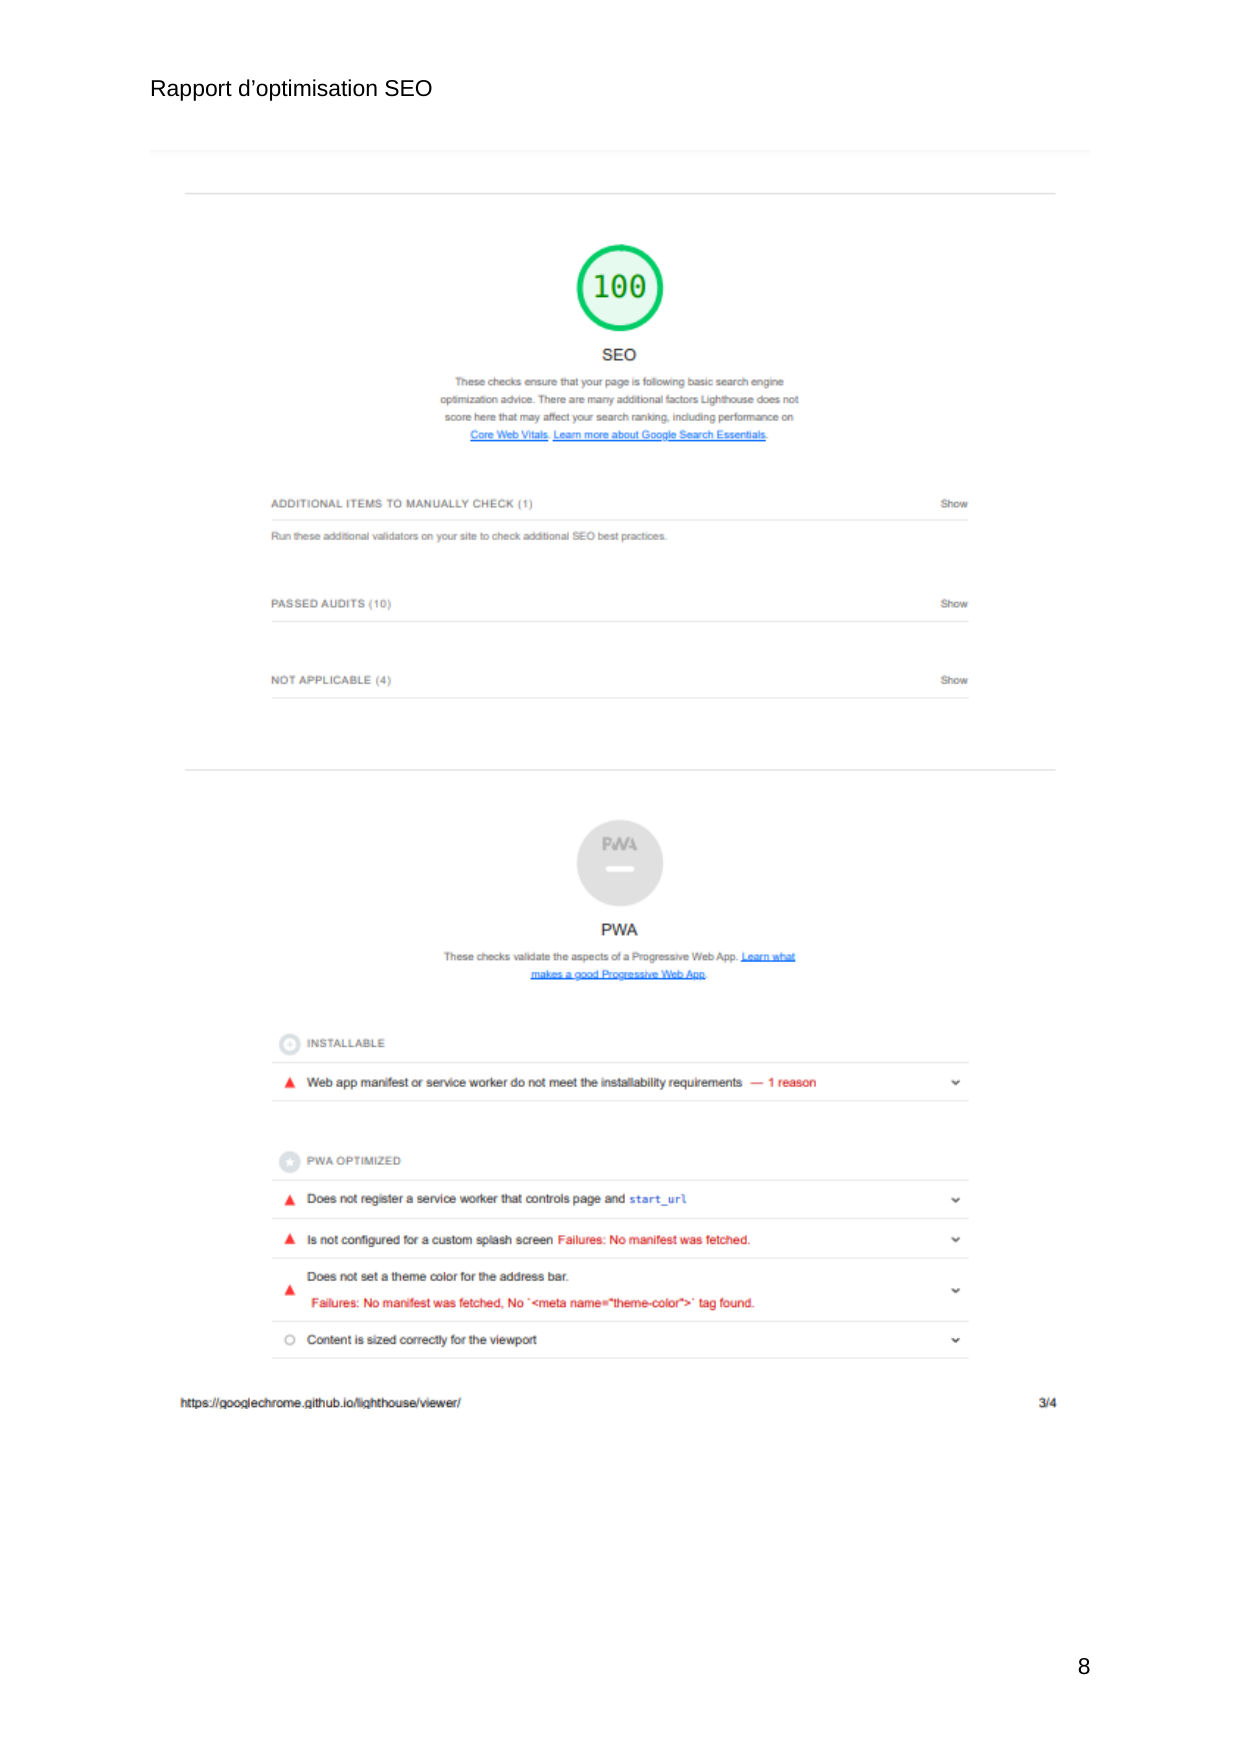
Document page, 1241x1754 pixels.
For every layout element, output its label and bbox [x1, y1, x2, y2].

picture [150, 150, 1091, 1409]
